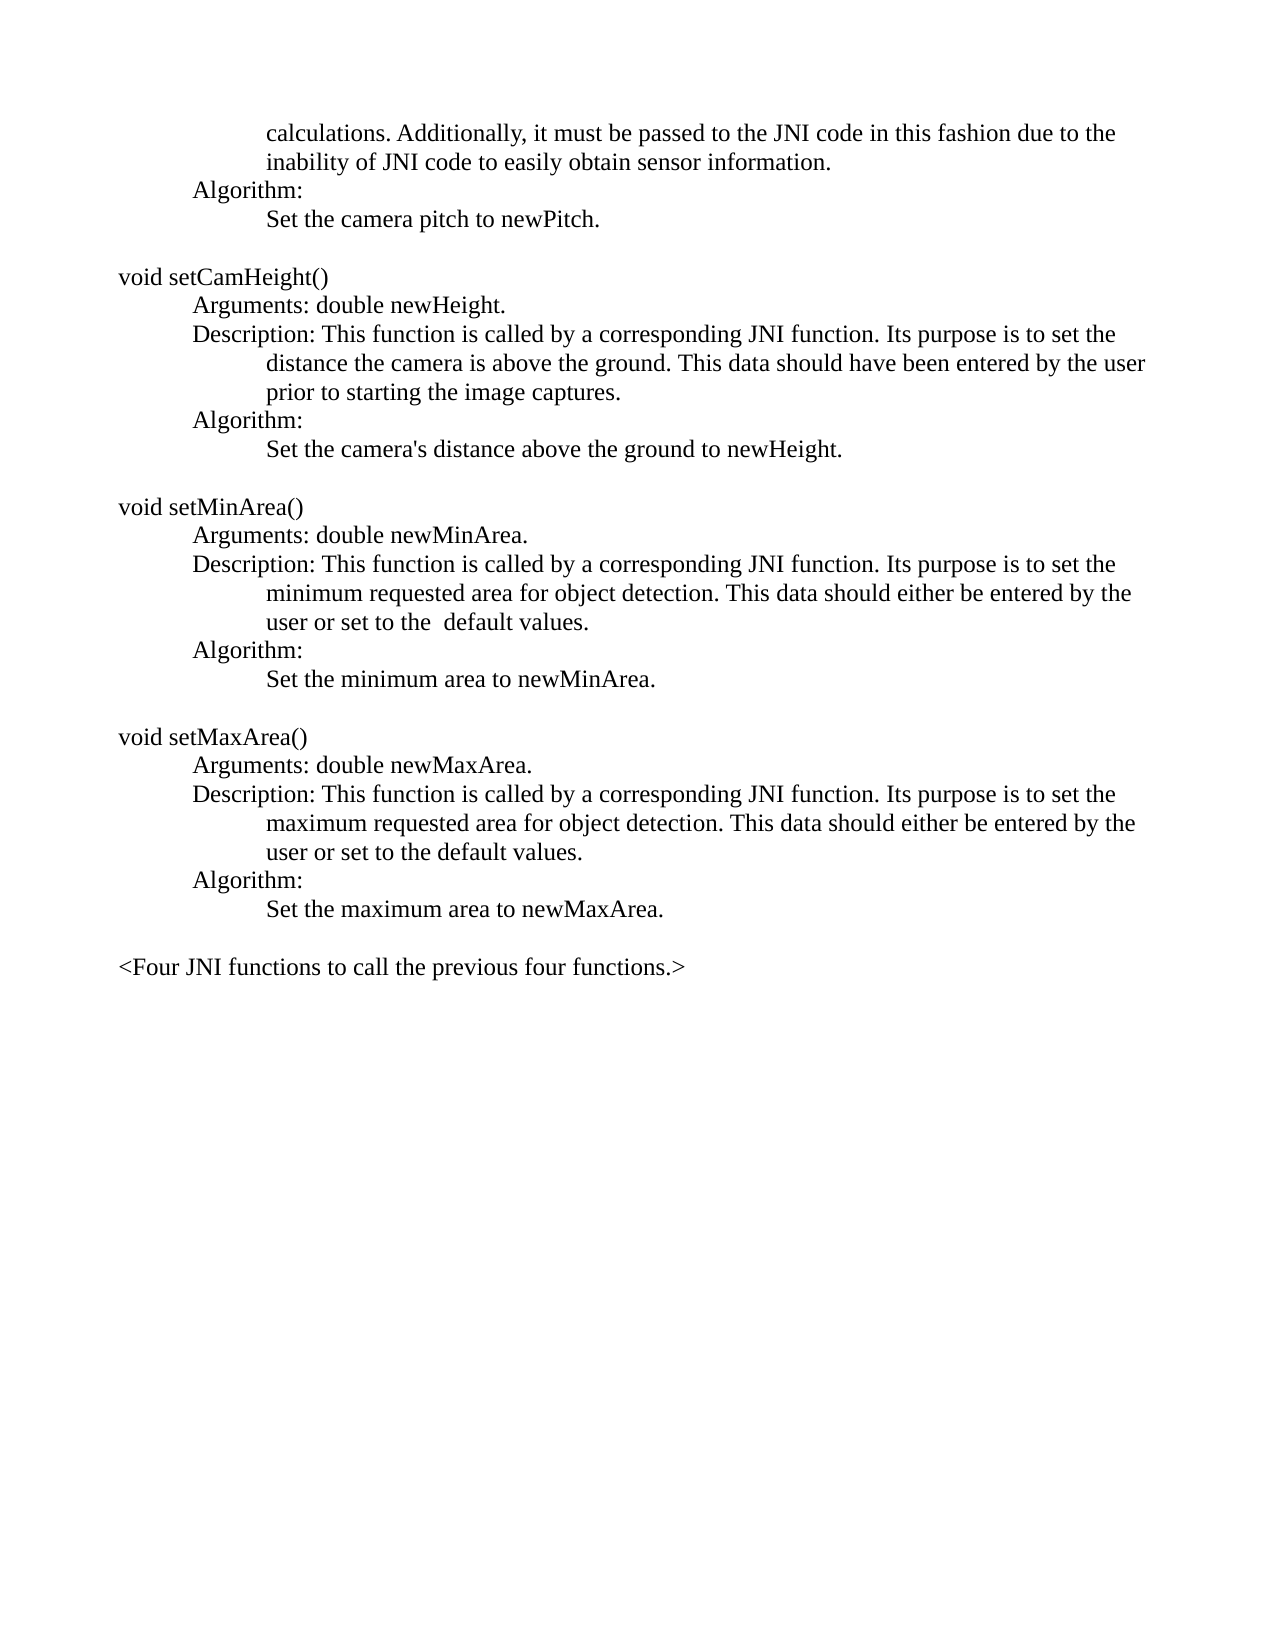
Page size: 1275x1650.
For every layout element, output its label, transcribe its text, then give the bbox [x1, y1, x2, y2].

text Set the maximum area to newMaxArea. [118, 894, 1157, 923]
text Arguments: double newMaxArea. [118, 751, 1157, 779]
text void setMaxArea() [118, 722, 1157, 751]
text void setCamHeight() [118, 262, 1157, 291]
text void setMinArea() [118, 492, 1157, 521]
text Set the minimum area to newMinArea. [118, 664, 1157, 693]
text Algorithm: [118, 176, 1157, 204]
text calculations. Additionally, it must be passed to the JNI code in this fashion due to the inability of JNI code to easily obtain sensor information. [118, 118, 1157, 176]
text Arguments: double newHeight. [118, 291, 1157, 319]
text Set the camera's distance above the ground to newHeight. [118, 434, 1157, 463]
text Description: This function is called by a corresponding JNI function. Its purpose is to set the distance the camera is above the ground. This data should have been entered by the user prior to starting the image captures. [118, 319, 1157, 406]
text Description: This function is called by a corresponding JNI function. Its purpose is to set the maximum requested area for object detection. This data should either be entered by the user or set to the default values. [118, 779, 1157, 866]
text Set the camera pitch to newPitch. [118, 204, 1157, 233]
text Arguments: double newMinArea. [118, 521, 1157, 549]
text Algorithm: [118, 866, 1157, 894]
text Algorithm: [118, 636, 1157, 664]
text Description: This function is called by a corresponding JNI function. Its purpose is to set the minimum requested area for object detection. This data should either be entered by the user or set to the default values. [118, 549, 1157, 636]
text <Four JNI functions to call the previous four functions.> [118, 952, 1157, 981]
text Algorithm: [118, 406, 1157, 434]
